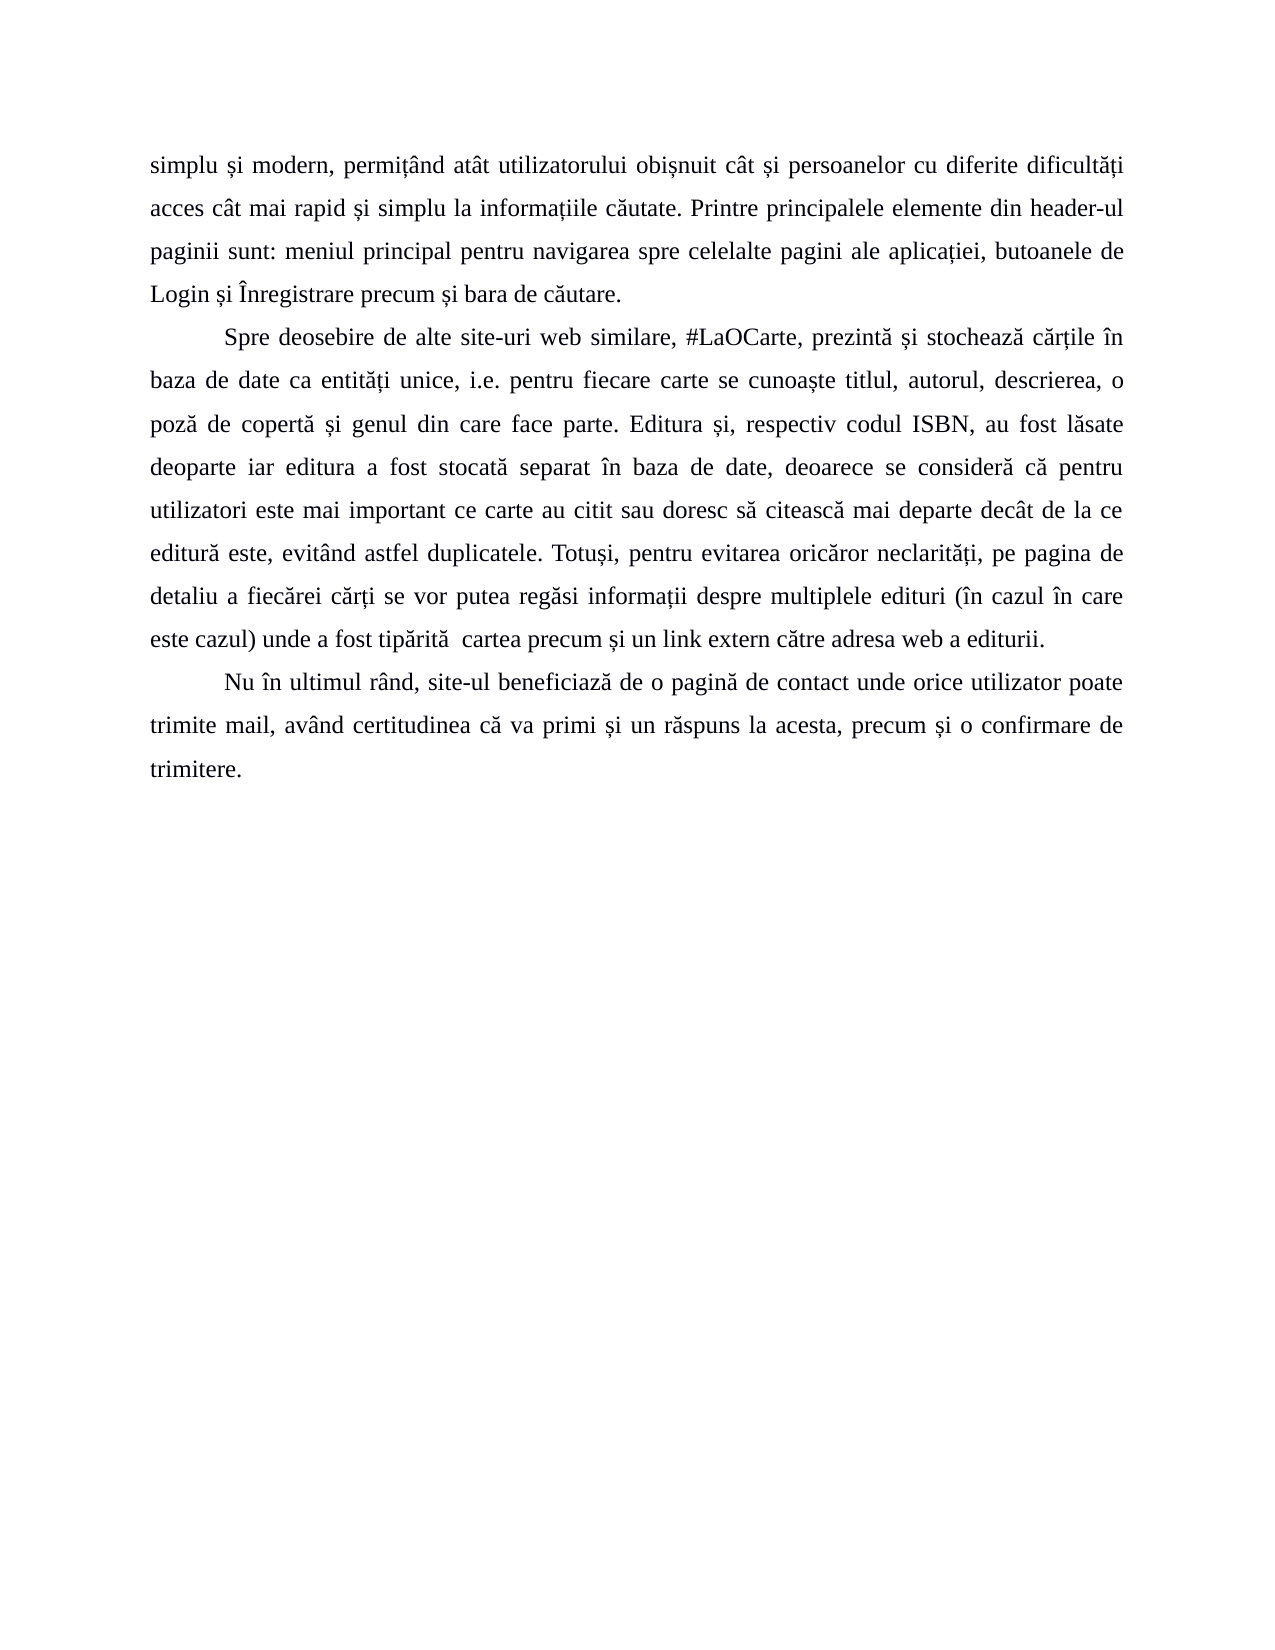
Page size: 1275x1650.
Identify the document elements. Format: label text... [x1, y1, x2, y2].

text simplu și modern, permițând atât utilizatorului obișnuit cât și persoanelor cu diferite dificultăți acces cât mai rapid și simplu la informațiile căutate. Printre principalele elemente din header-ul paginii sunt: meniul principal pentru navigarea spre celelalte pagini ale aplicației, butoanele de Login și Înregistrare precum și bara de căutare. [150, 150, 1125, 308]
text Spre deosebire de alte site-uri web similare, #LaOCarte, prezintă și stochează cărțile în baza de date ca entități unice, i.e. pentru fiecare carte se cunoaște titlul, autorul, descrierea, o poză de copertă și genul din care face parte. Editura și, respectiv codul ISBN, au fost lăsate deoparte iar editura a fost stocată separat în baza de date, deoarece se consideră că pentru utilizatori este mai important ce carte au citit sau doresc să citească mai departe decât de la ce editură este, evitând astfel duplicatele. Totuși, pentru evitarea oricăror neclarități, pe pagina de detaliu a fiecărei cărți se vor putea regăsi informații despre multiplele edituri (în cazul în care este cazul) unde a fost tipărită cartea precum și un link extern către adresa web a editurii. [150, 322, 1125, 653]
text Nu în ultimul rând, site-ul beneficiază de o pagină de contact unde orice utilizator poate trimite mail, având certitudinea că va primi și un răspuns la acesta, precum și o confirmare de trimitere. [150, 667, 1125, 782]
